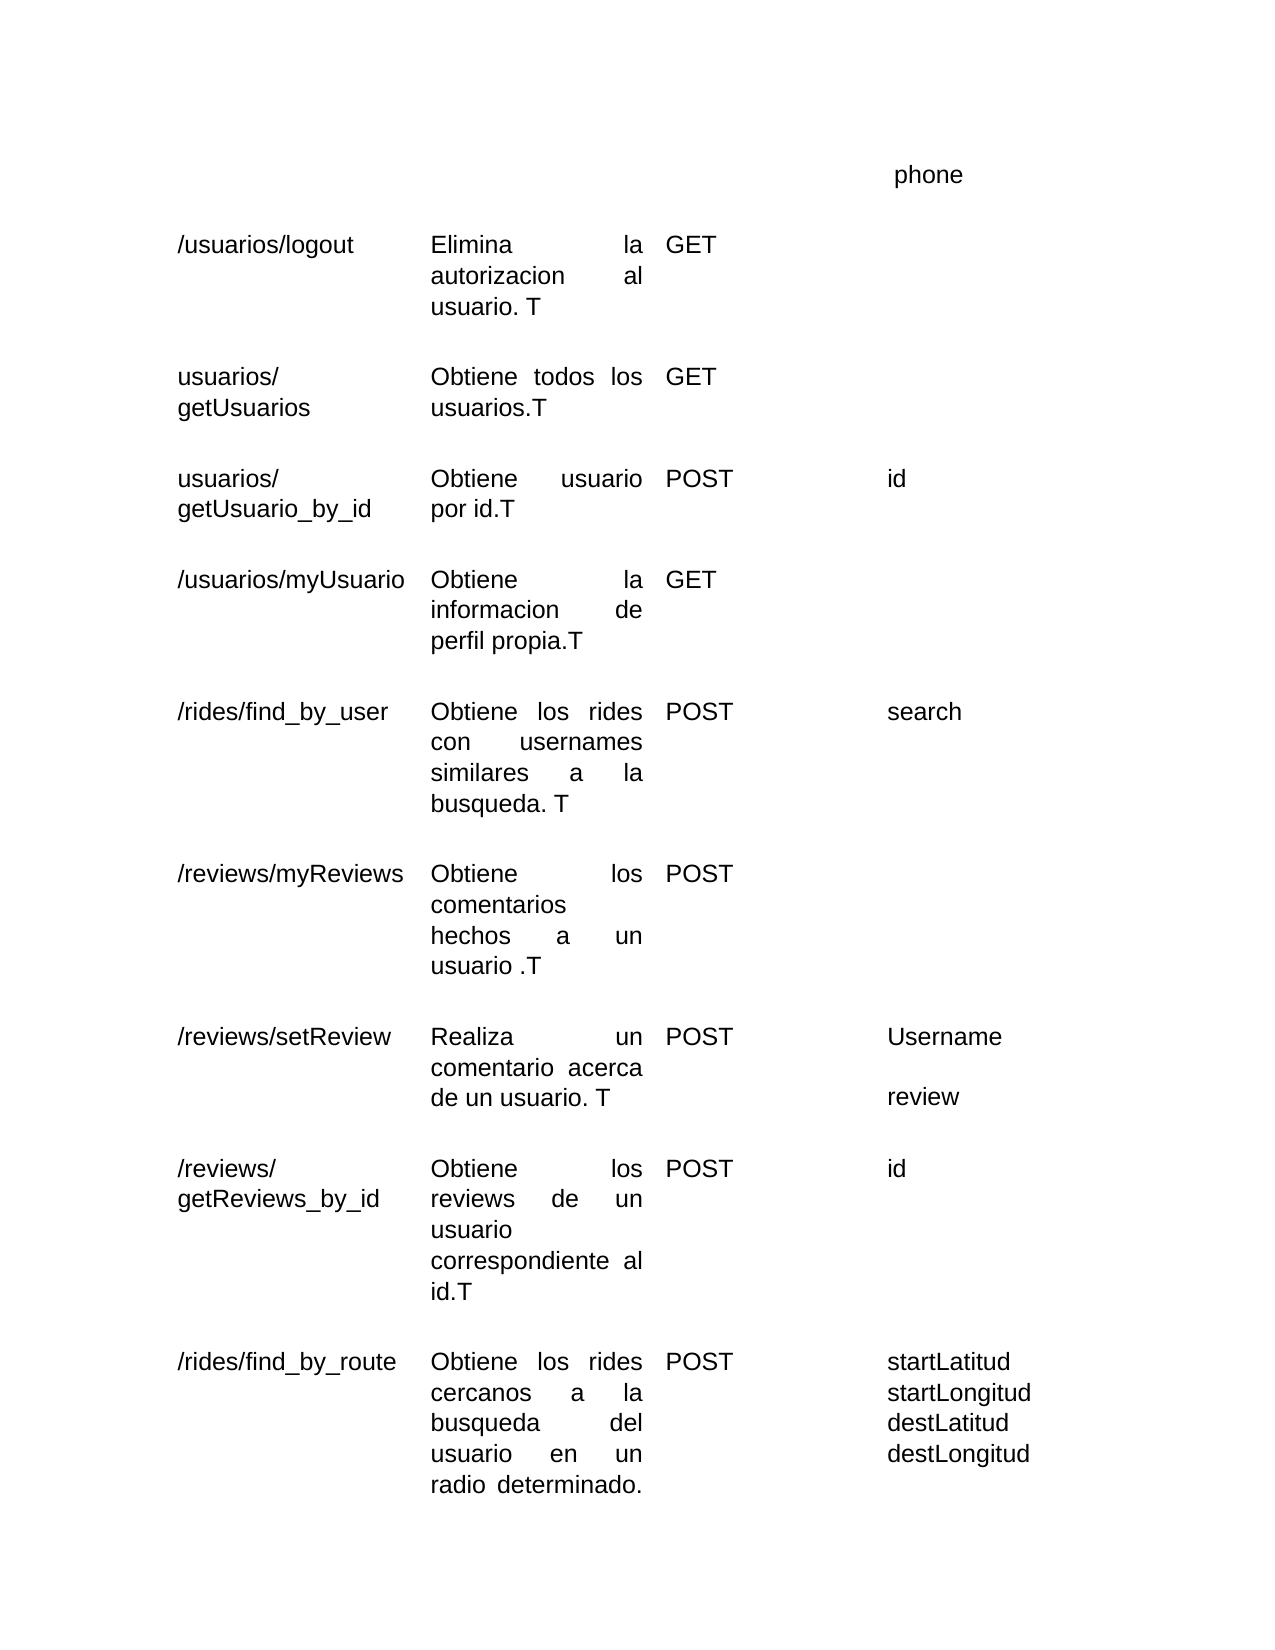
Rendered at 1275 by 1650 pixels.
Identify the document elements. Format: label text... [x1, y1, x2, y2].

table_cell /rides/find_by_user [166, 684, 419, 847]
table_cell Elimina la autorizacion al usuario. T [419, 218, 654, 350]
table_cell POST [654, 451, 876, 552]
table_cell id [876, 451, 1109, 552]
table_cell Obtiene la informacion de perfil propia.T [419, 552, 654, 684]
table_cell usuarios/getUsuarios [166, 350, 419, 451]
table_cell /rides/find_by_route [166, 1335, 419, 1499]
table_cell /reviews/setReview [166, 1009, 419, 1141]
table_cell phone [876, 148, 1109, 218]
table_cell [876, 350, 1109, 451]
table_cell Obtiene usuario por id.T [419, 451, 654, 552]
table_cell [876, 552, 1109, 684]
table_cell [654, 148, 876, 218]
table_cell Obtiene los comentarios hechos a un usuario .T [419, 847, 654, 1009]
table_cell [419, 148, 654, 218]
table_cell startLatitud startLongitud destLatitud destLongitud [876, 1335, 1109, 1499]
table_cell search [876, 684, 1109, 847]
table_cell POST [654, 1009, 876, 1141]
table_cell POST [654, 847, 876, 1009]
table_cell Obtiene los reviews de un usuario correspondiente al id.T [419, 1141, 654, 1334]
table_cell usuarios/getUsuario_by_id [166, 451, 419, 552]
table_cell GET [654, 552, 876, 684]
table_cell [876, 218, 1109, 350]
table_cell GET [654, 350, 876, 451]
table_cell /reviews/getReviews_by_id [166, 1141, 419, 1334]
table_cell POST [654, 1141, 876, 1334]
table_cell Obtiene los rides cercanos a la busqueda del usuario en un radio determinado. [419, 1335, 654, 1499]
table_cell [166, 148, 419, 218]
table_cell Username review [876, 1009, 1109, 1141]
table_cell [876, 847, 1109, 1009]
table_cell GET [654, 218, 876, 350]
table_cell /usuarios/logout [166, 218, 419, 350]
table_cell POST [654, 684, 876, 847]
table_cell /reviews/myReviews [166, 847, 419, 1009]
table_cell POST [654, 1335, 876, 1499]
table_cell /usuarios/myUsuario [166, 552, 419, 684]
table_cell id [876, 1141, 1109, 1334]
table_cell Realiza un comentario acerca de un usuario. T [419, 1009, 654, 1141]
table_cell Obtiene todos los usuarios.T [419, 350, 654, 451]
table_cell Obtiene los rides con usernames similares a la busqueda. T [419, 684, 654, 847]
